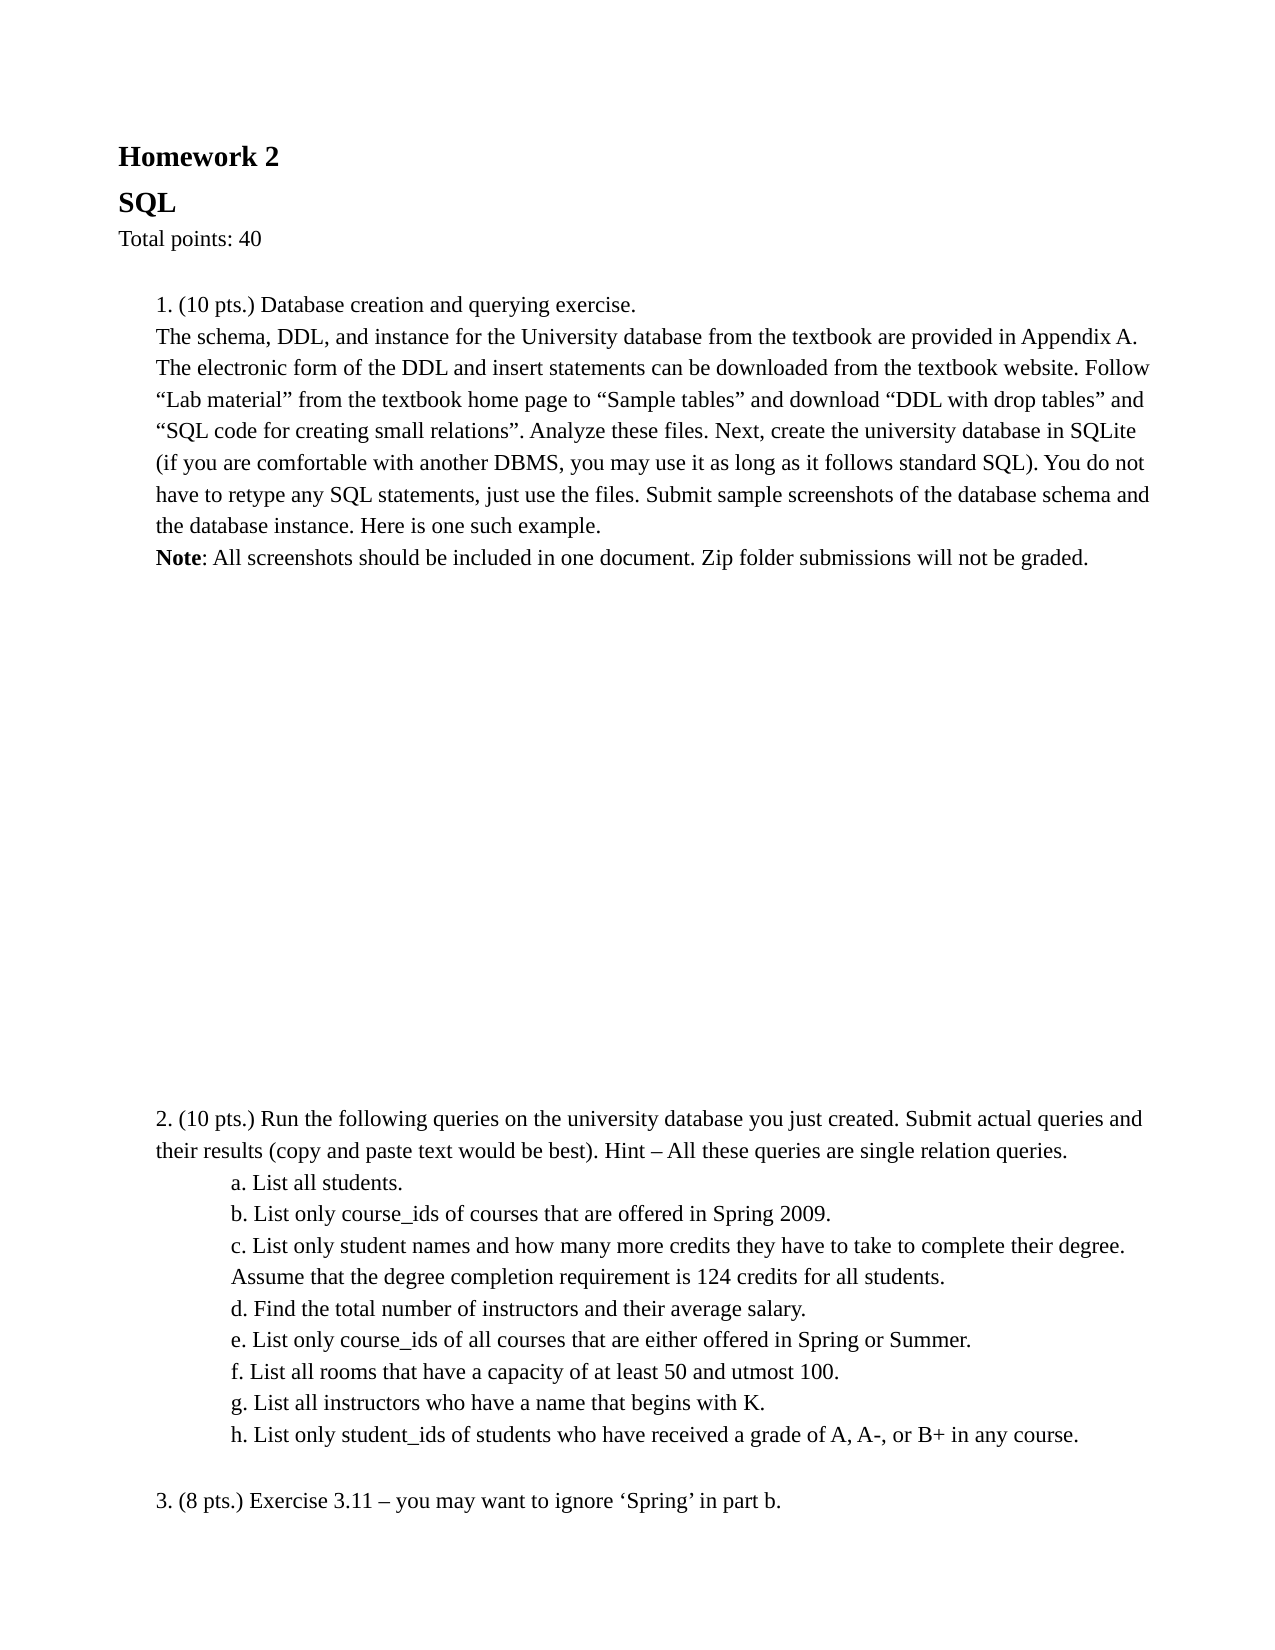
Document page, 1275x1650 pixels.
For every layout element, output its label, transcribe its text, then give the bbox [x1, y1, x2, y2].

text 2. (10 pts.) Run the following queries on the university database you just created. Submit actual queries and their results (copy and paste text would be best). Hint – All these queries are single relation queries. [156, 1105, 1157, 1163]
text Note: All screenshots should be included in one document. Zip folder submissions will not be graded. [156, 544, 1157, 570]
text 1. (10 pts.) Database creation and querying exercise. [156, 291, 1157, 318]
subtitle Homework 2 [118, 139, 1157, 172]
text c. List only student names and how many more credits they have to take to complete their degree. Assume that the degree completion requirement is 124 credits for all students. [231, 1232, 1157, 1289]
text e. List only course_ids of all courses that are either offered in Spring or Summer. [231, 1326, 1157, 1353]
text g. List all instructors who have a name that begins with K. [231, 1389, 1157, 1416]
text The schema, DDL, and instance for the University database from the textbook are provided in Appendix A. The electronic form of the DDL and insert statements can be downloaded from the textbook website. Follow “Lab material” from the textbook home page to “Sample tables” and download “DDL with drop tables” and “SQL code for creating small relations”. Analyze these files. Next, create the university database in SQLite (if you are comfortable with another DBMS, you may use it as long as it follows standard SQL). You do not have to retype any SQL statements, just use the files. Submit sample screenshots of the database schema and the database instance. Here is one such example. [156, 323, 1157, 538]
text f. List all rooms that have a capacity of at least 50 and utmost 100. [231, 1358, 1157, 1384]
text Total points: 40 [118, 225, 1157, 252]
text d. Find the total number of instructors and their average salary. [231, 1295, 1157, 1321]
text h. List only student_ids of students who have received a grade of A, A-, or B+ in any course. [231, 1421, 1157, 1447]
text SQL [118, 185, 1157, 218]
text a. List all students. [231, 1168, 1157, 1195]
text b. List only course_ids of courses that are offered in Spring 2009. [231, 1200, 1157, 1226]
text 3. (8 pts.) Exercise 3.11 – you may want to ignore ‘Spring’ in part b. [156, 1487, 1157, 1513]
